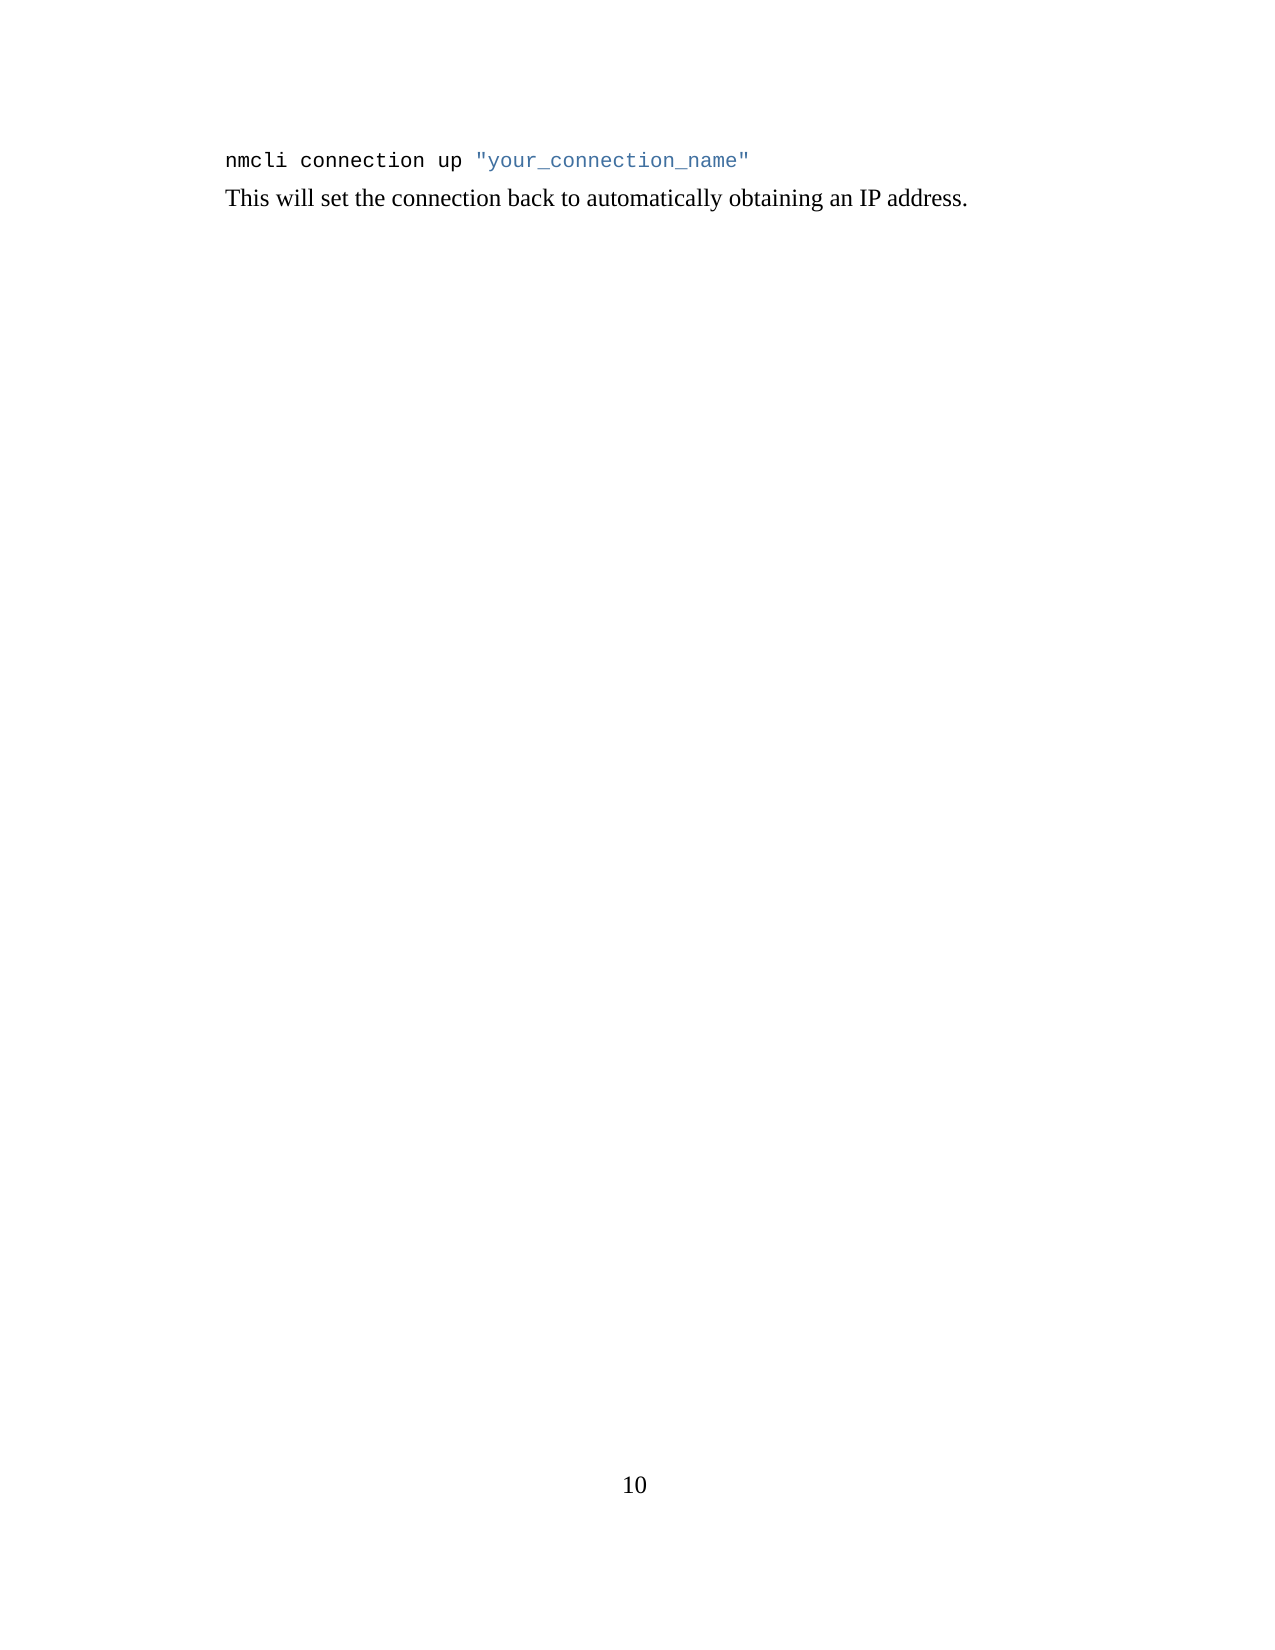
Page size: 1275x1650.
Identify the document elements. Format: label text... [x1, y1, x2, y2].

list nmcli connection up "your_connection_name" [187, 150, 1125, 174]
list This will set the connection back to automatically obtaining an IP address. [187, 183, 1125, 211]
